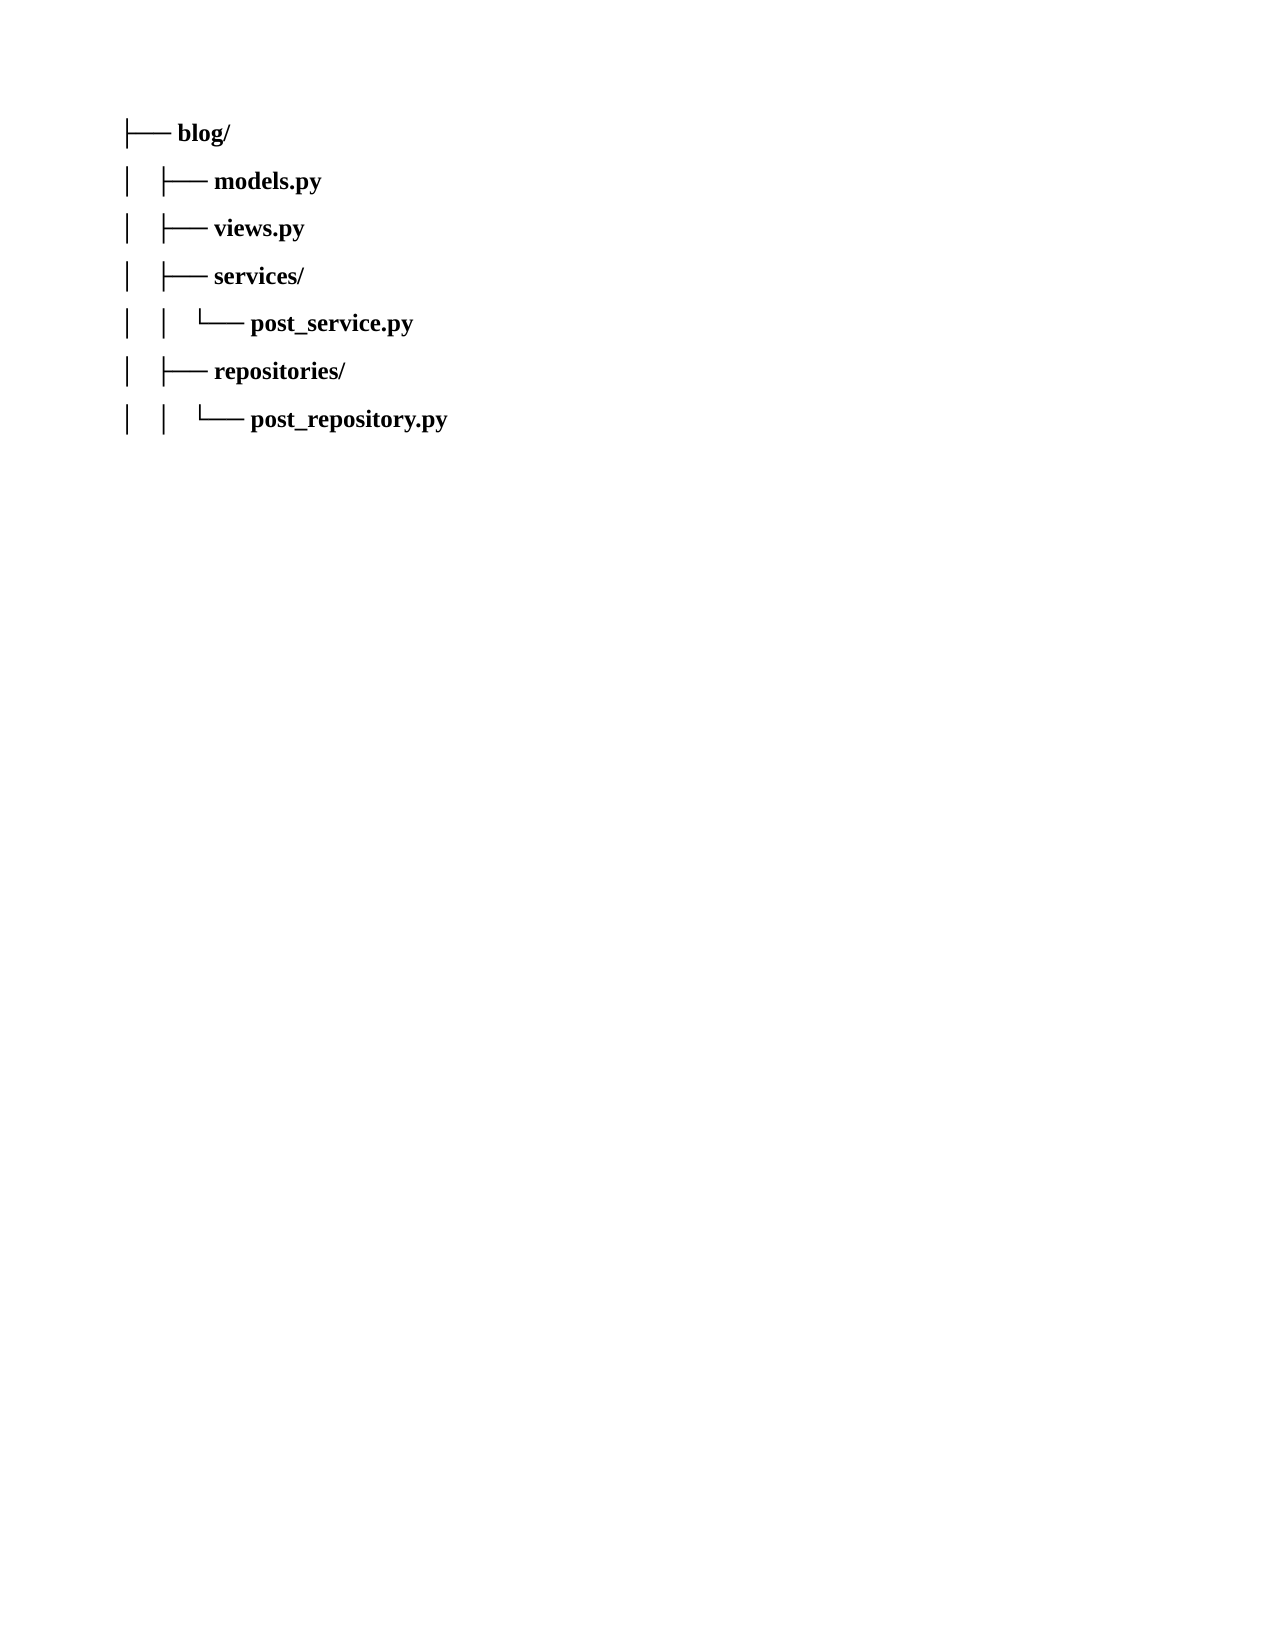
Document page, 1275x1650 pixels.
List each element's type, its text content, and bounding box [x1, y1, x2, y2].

text ├── blog/ [128, 118, 1157, 147]
text │ ├── repositories/ [164, 356, 1157, 385]
text │ ├── views.py [128, 213, 162, 242]
text │ ├── views.py [164, 213, 1157, 242]
text │ │ └── post_service.py [164, 308, 1157, 337]
text │ ├── models.py [164, 166, 1157, 194]
text │ │ └── post_repository.py [164, 404, 1157, 432]
text │ ├── models.py [128, 166, 162, 194]
text ├── blog/ [118, 118, 126, 147]
text │ │ └── post_service.py [128, 308, 162, 337]
text │ ├── services/ [128, 261, 162, 290]
text │ ├── services/ [164, 261, 1157, 290]
text │ │ └── post_repository.py [128, 404, 162, 432]
text │ ├── repositories/ [128, 356, 162, 385]
